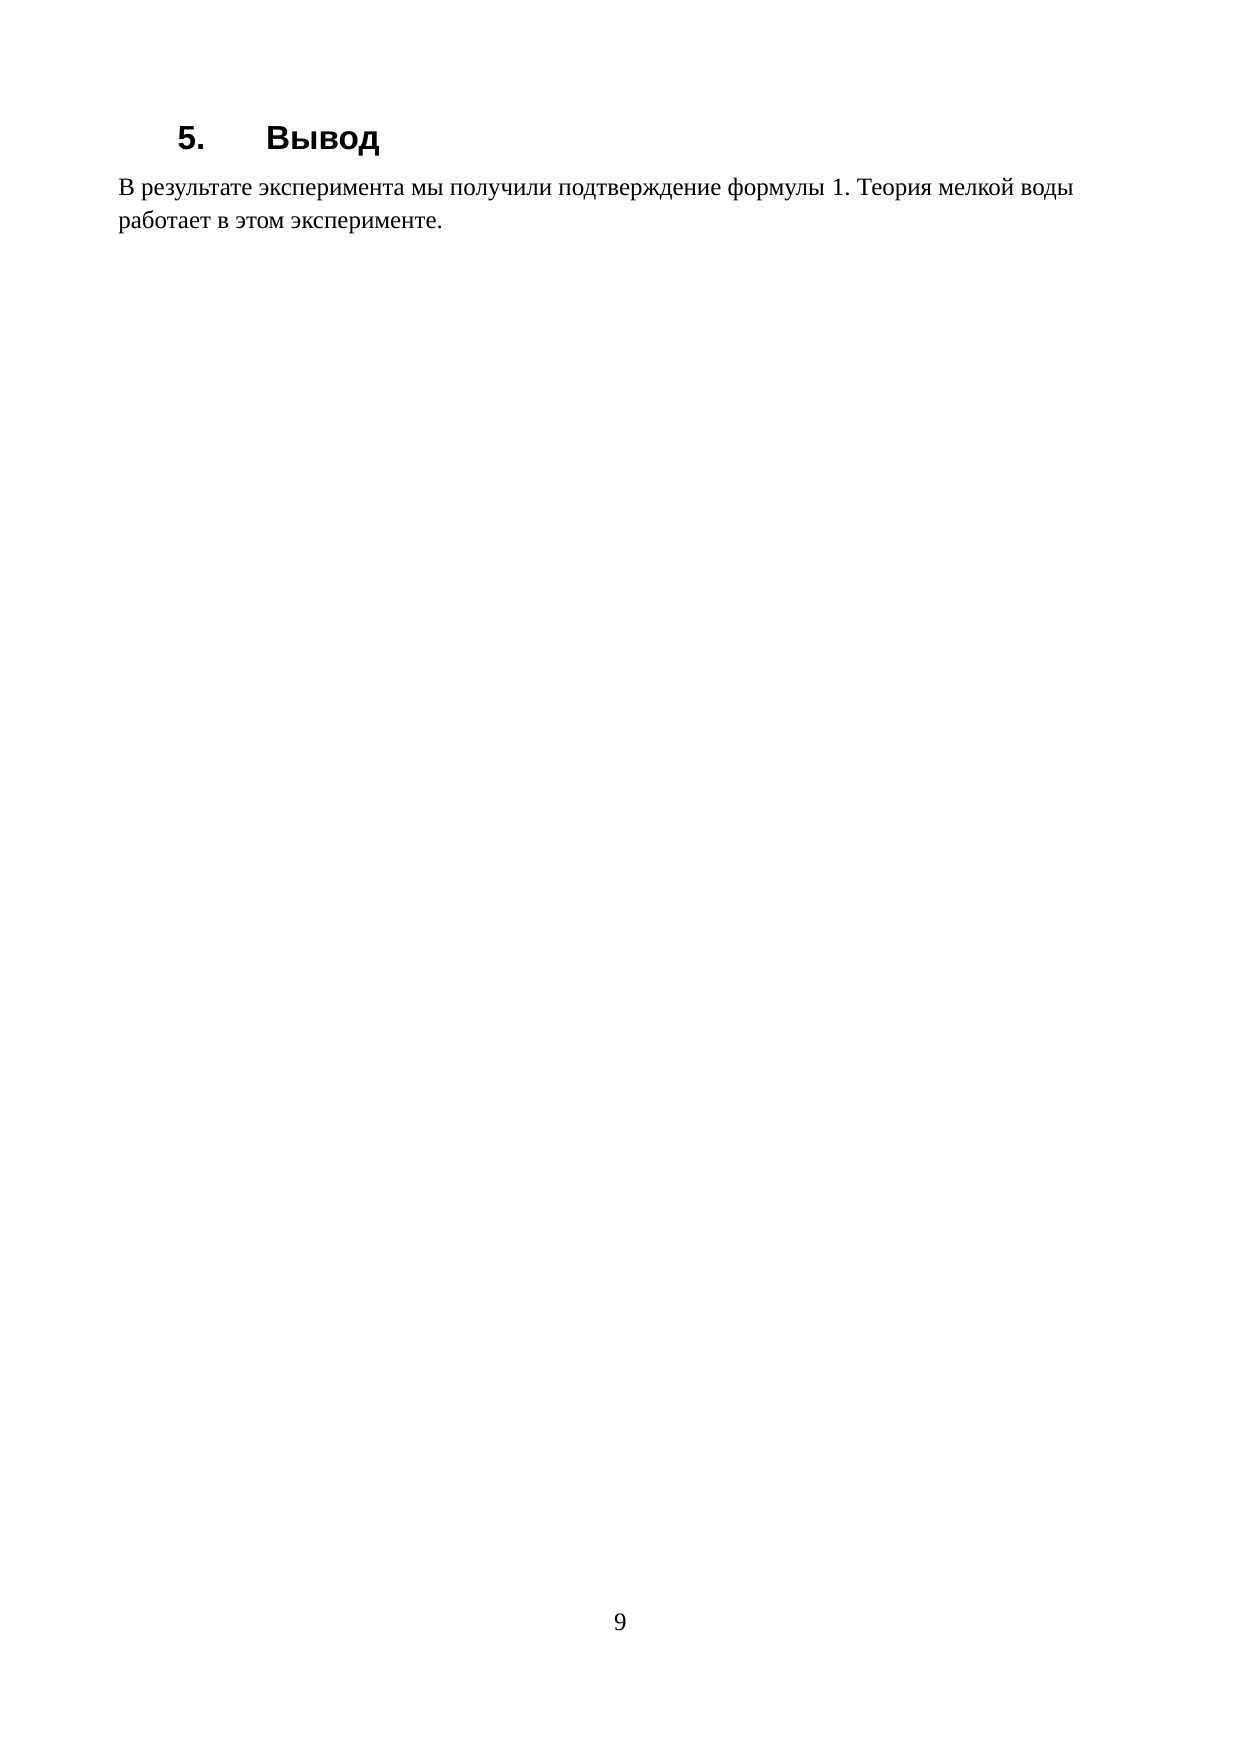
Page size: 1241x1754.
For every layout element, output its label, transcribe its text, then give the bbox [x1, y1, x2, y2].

subtitle Вывод [177, 118, 1093, 157]
text В результате эксперимента мы получили подтверждение формулы 1. Теория мелкой воды работает в этом эксперименте. [118, 172, 1122, 267]
